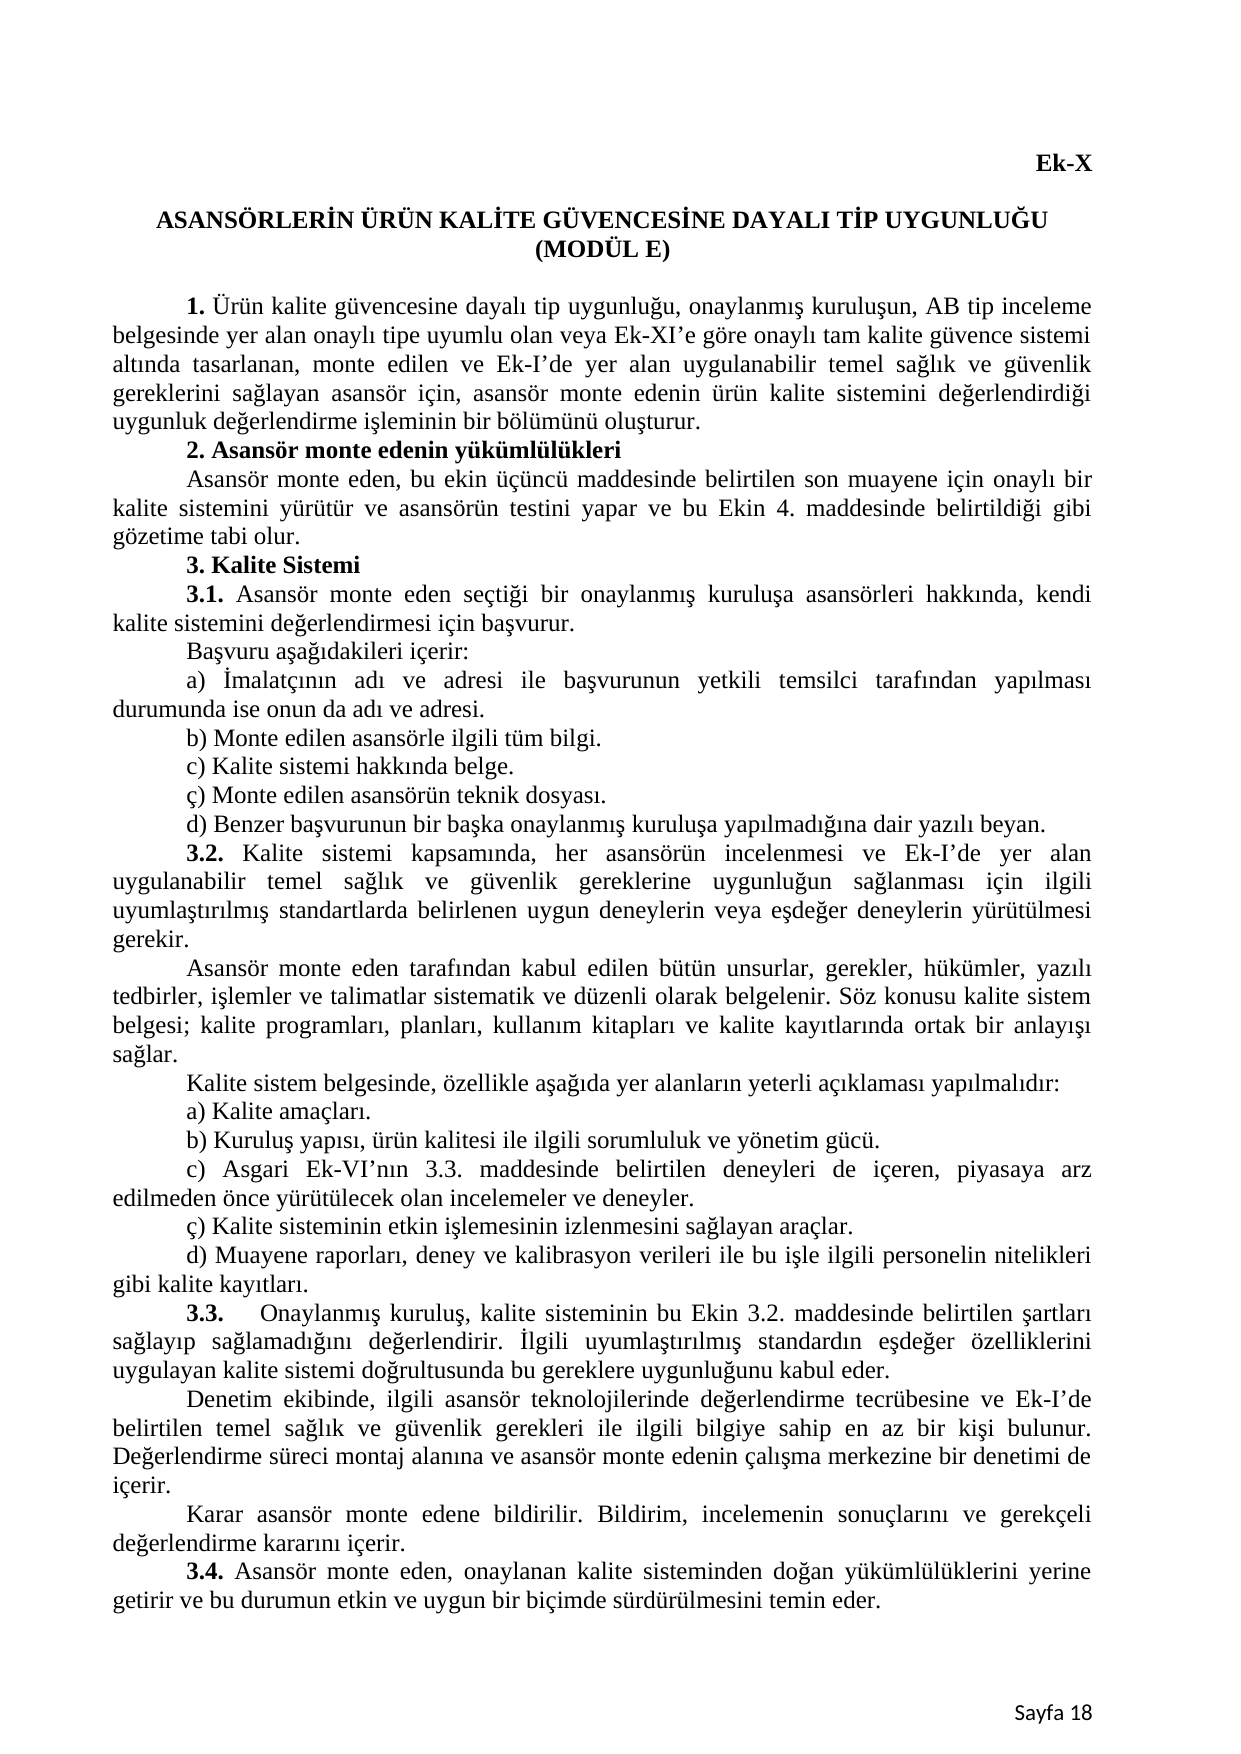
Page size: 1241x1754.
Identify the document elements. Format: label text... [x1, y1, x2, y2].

text ç) Monte edilen asansörün teknik dosyası. [112, 780, 1092, 809]
text Denetim ekibinde, ilgili asansör teknolojilerinde değerlendirme tecrübesine ve Ek-I’de belirtilen temel sağlık ve güvenlik gerekleri ile ilgili bilgiye sahip en az bir kişi bulunur. Değerlendirme süreci montaj alanına ve asansör monte edenin çalışma merkezine bir denetimi de içerir. [112, 1384, 1092, 1499]
text Kalite sistem belgesinde, özellikle aşağıda yer alanların yeterli açıklaması yapılmalıdır: [112, 1068, 1092, 1096]
text c) Kalite sistemi hakkında belge. [112, 751, 1092, 780]
text b) Kuruluş yapısı, ürün kalitesi ile ilgili sorumluluk ve yönetim gücü. [112, 1125, 1092, 1154]
text 3.1. Asansör monte eden seçtiği bir onaylanmış kuruluşa asansörleri hakkında, kendi kalite sistemini değerlendirmesi için başvurur. [112, 579, 1092, 636]
text Asansör monte eden tarafından kabul edilen bütün unsurlar, gerekler, hükümler, yazılı tedbirler, işlemler ve talimatlar sistematik ve düzenli olarak belgelenir. Söz konusu kalite sistem belgesi; kalite programları, planları, kullanım kitapları ve kalite kayıtlarında ortak bir anlayışı sağlar. [112, 953, 1092, 1068]
text Karar asansör monte edene bildirilir. Bildirim, incelemenin sonuçlarını ve gerekçeli değerlendirme kararını içerir. [112, 1499, 1092, 1556]
text Asansör monte eden, bu ekin üçüncü maddesinde belirtilen son muayene için onaylı bir kalite sistemini yürütür ve asansörün testini yapar ve bu Ekin 4. maddesinde belirtildiği gibi gözetime tabi olur. [112, 464, 1092, 550]
text 3. Kalite Sistemi [112, 550, 1092, 579]
text Başvuru aşağıdakileri içerir: [112, 636, 1092, 665]
text 1. Ürün kalite güvencesine dayalı tip uygunluğu, onaylanmış kuruluşun, AB tip inceleme belgesinde yer alan onaylı tipe uyumlu olan veya Ek-XI’e göre onaylı tam kalite güvence sistemi altında tasarlanan, monte edilen ve Ek-I’de yer alan uygulanabilir temel sağlık ve güvenlik gereklerini sağlayan asansör için, asansör monte edenin ürün kalite sistemini değerlendirdiği uygunluk değerlendirme işleminin bir bölümünü oluşturur. [112, 291, 1092, 435]
text b) Monte edilen asansörle ilgili tüm bilgi. [112, 723, 1092, 751]
text d) Benzer başvurunun bir başka onaylanmış kuruluşa yapılmadığına dair yazılı beyan. [112, 809, 1092, 838]
text 3.4. Asansör monte eden, onaylanan kalite sisteminden doğan yükümlülüklerini yerine getirir ve bu durumun etkin ve uygun bir biçimde sürdürülmesini temin eder. [112, 1556, 1092, 1614]
text 2. Asansör monte edenin yükümlülükleri [112, 435, 1092, 464]
text 3.2. Kalite sistemi kapsamında, her asansörün incelenmesi ve Ek-I’de yer alan uygulanabilir temel sağlık ve güvenlik gereklerine uygunluğun sağlanması için ilgili uyumlaştırılmış standartlarda belirlenen uygun deneylerin veya eşdeğer deneylerin yürütülmesi gerekir. [112, 838, 1092, 953]
text a) Kalite amaçları. [112, 1096, 1092, 1125]
text ç) Kalite sisteminin etkin işlemesinin izlenmesini sağlayan araçlar. [112, 1211, 1092, 1240]
text 3.3. Onaylanmış kuruluş, kalite sisteminin bu Ekin 3.2. maddesinde belirtilen şartları sağlayıp sağlamadığını değerlendirir. İlgili uyumlaştırılmış standardın eşdeğer özelliklerini uygulayan kalite sistemi doğrultusunda bu gereklere uygunluğunu kabul eder. [112, 1298, 1092, 1384]
text a) İmalatçının adı ve adresi ile başvurunun yetkili temsilci tarafından yapılması durumunda ise onun da adı ve adresi. [112, 665, 1092, 723]
text Ek-X [112, 148, 1092, 176]
text d) Muayene raporları, deney ve kalibrasyon verileri ile bu işle ilgili personelin nitelikleri gibi kalite kayıtları. [112, 1240, 1092, 1298]
text c) Asgari Ek-VI’nın 3.3. maddesinde belirtilen deneyleri de içeren, piyasaya arz edilmeden önce yürütülecek olan incelemeler ve deneyler. [112, 1154, 1092, 1211]
text ASANSÖRLERİN ÜRÜN KALİTE GÜVENCESİNE DAYALI TİP UYGUNLUĞU (MODÜL E) [112, 205, 1092, 263]
